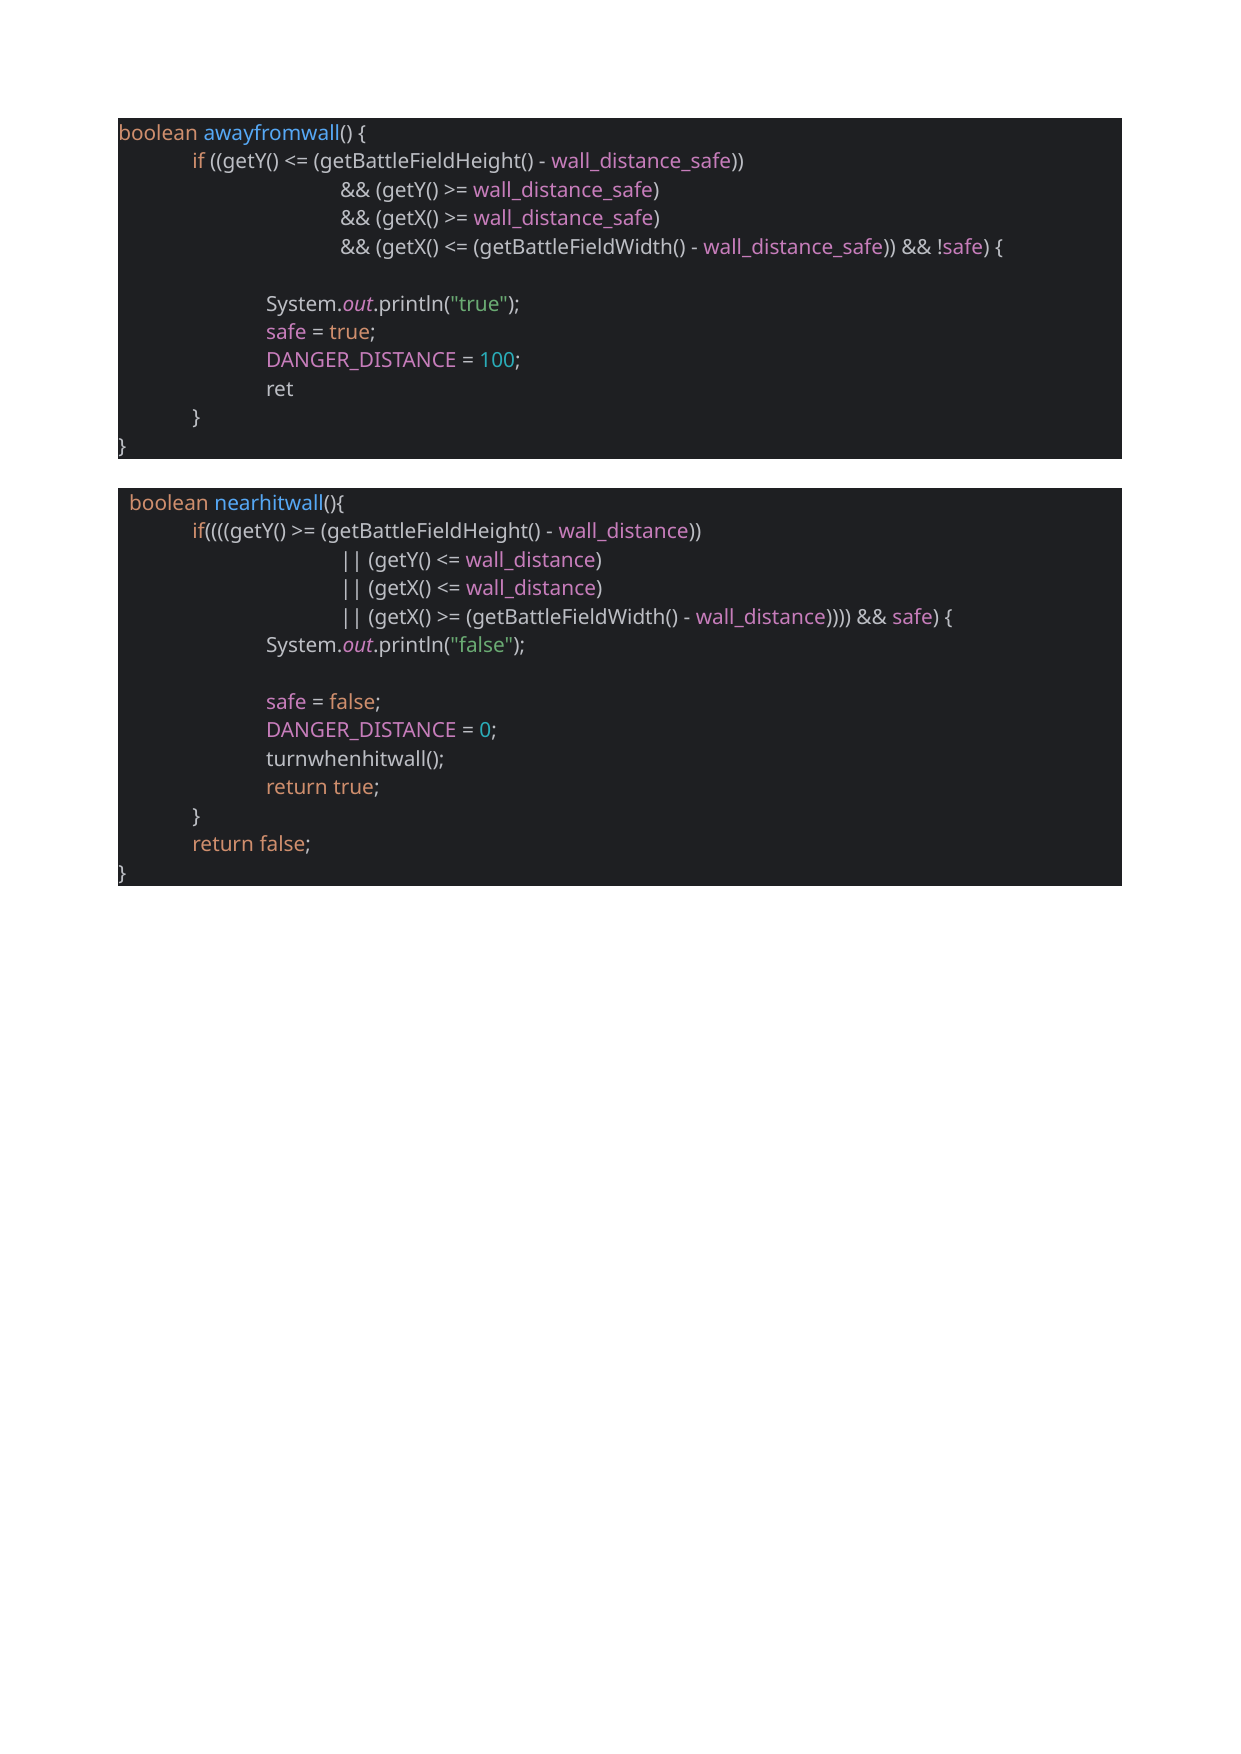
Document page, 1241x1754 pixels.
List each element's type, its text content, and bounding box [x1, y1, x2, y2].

text boolean nearhitwall(){ if((((getY() >= (getBattleFieldHeight() - wall_distance)) || (getY() <= wall_distance) || (getX() <= wall_distance) || (getX() >= (getBattleFieldWidth() - wall_distance)))) && safe) { System.out.println("false"); safe = false; DANGER_DISTANCE = 0; turnwhenhitwall(); return true; } return false; } [118, 488, 1122, 886]
text boolean awayfromwall() { if ((getY() <= (getBattleFieldHeight() - wall_distance_safe)) && (getY() >= wall_distance_safe) && (getX() >= wall_distance_safe) && (getX() <= (getBattleFieldWidth() - wall_distance_safe)) && !safe) { System.out.println("true"); safe = true; DANGER_DISTANCE = 100; ret } } [118, 118, 1122, 459]
